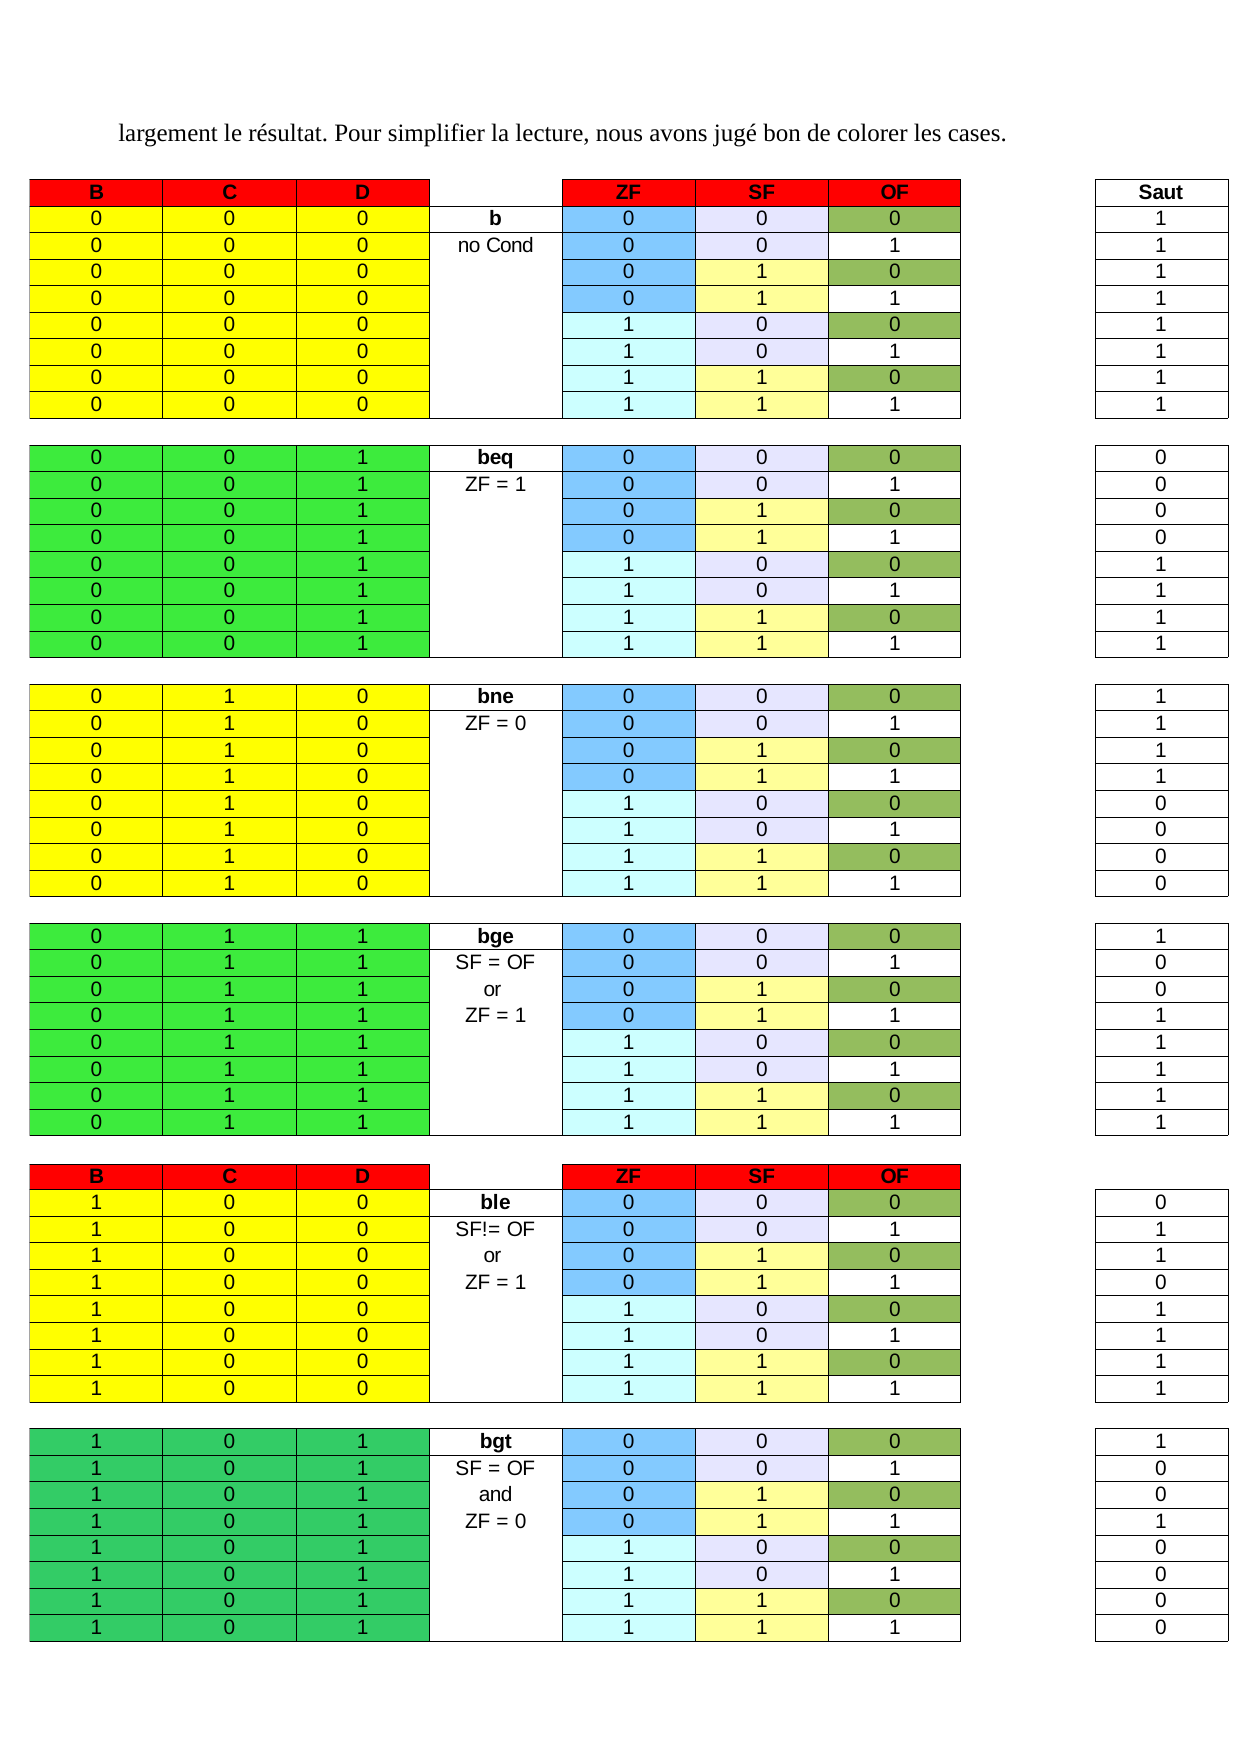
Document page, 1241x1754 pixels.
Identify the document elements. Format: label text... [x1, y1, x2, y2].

text largement le résultat. Pour simplifier la lecture, nous avons jugé bon de colorer les cases. [118, 118, 1122, 147]
